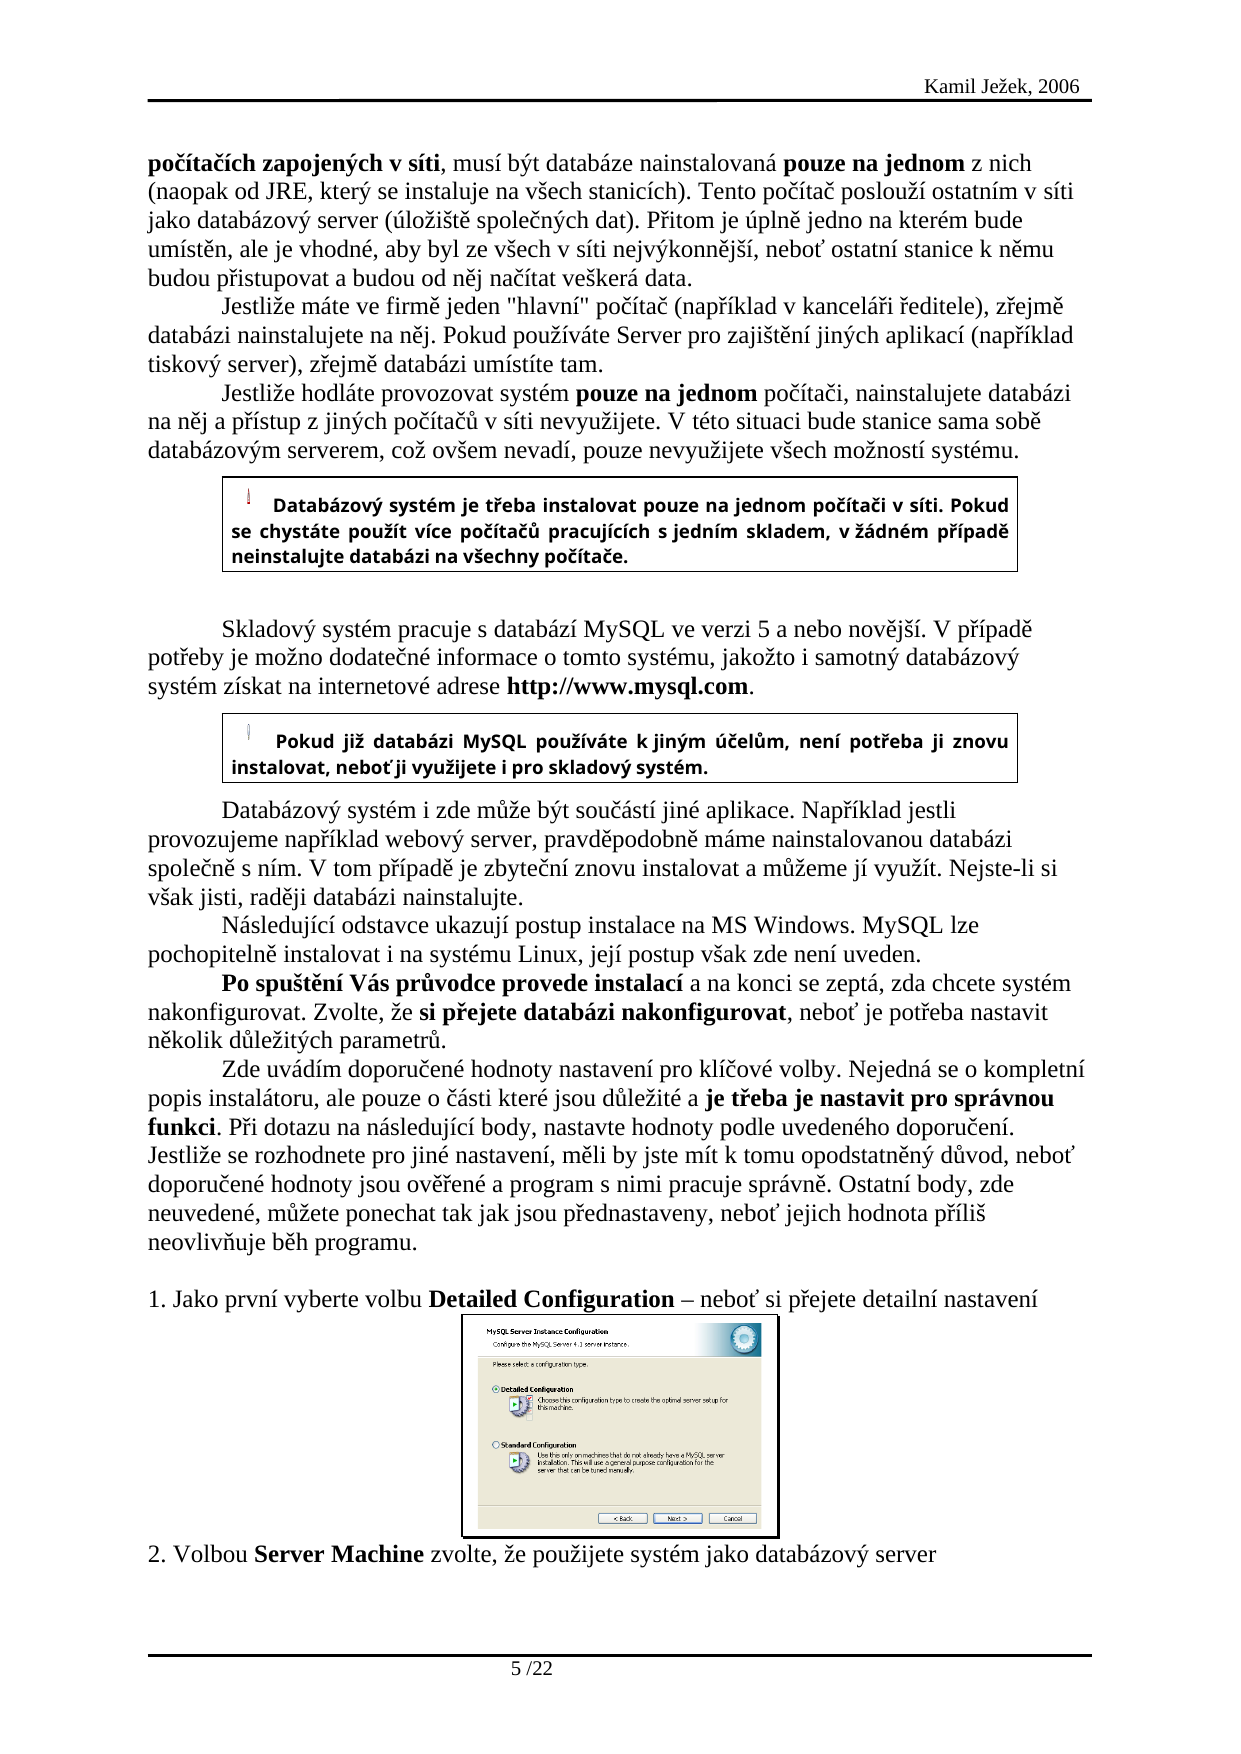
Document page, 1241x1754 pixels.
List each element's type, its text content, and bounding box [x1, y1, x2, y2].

text Databázový systém i zde může být součástí jiné aplikace. Například jestli provozujeme například webový server, pravděpodobně máme nainstalovanou databázi společně s ním. V tom případě je zbyteční znovu instalovat a můžeme jí využít. Nejste-li si však jisti, raději databázi nainstalujte. [148, 796, 1092, 911]
text Skladový systém pracuje s databází MySQL ve verzi 5 a nebo novější. V případě potřeby je možno dodatečné informace o tomto systému, jakožto i samotný databázový systém získat na internetové adrese http://www.mysql.com. [148, 614, 1092, 700]
text Následující odstavce ukazují postup instalace na MS Windows. MySQL lze pochopitelně instalovat i na systému Linux, její postup však zde není uveden. [148, 911, 1092, 968]
text 2. Volbou Server Machine zvolte, že použijete systém jako databázový server [148, 1539, 1092, 1568]
text Zde uvádím doporučené hodnoty nastavení pro klíčové volby. Nejedná se o kompletní popis instalátoru, ale pouze o části které jsou důležité a je třeba je nastavit pro správnou funkci. Při dotazu na následující body, nastavte hodnoty podle uvedeného doporučení. Jestliže se rozhodnete pro jiné nastavení, měli by jste mít k tomu opodstatněný důvod, neboť doporučené hodnoty jsou ověřené a program s nimi pracuje správně. Ostatní body, zde neuvedené, můžete ponechat tak jak jsou přednastaveny, neboť jejich hodnota příliš neovlivňuje běh programu. [148, 1054, 1092, 1256]
text počítačích zapojených v síti, musí být databáze nainstalovaná pouze na jednom z nich (naopak od JRE, který se instaluje na všech stanicích). Tento počítač poslouží ostatním v síti jako databázový server (úložiště společných dat). Přitom je úplně jedno na kterém bude umístěn, ale je vhodné, aby byl ze všech v síti nejvýkonnější, neboť ostatní stanice k němu budou přistupovat a budou od něj načítat veškerá data. [148, 148, 1092, 291]
text Jestliže máte ve firmě jeden "hlavní" počítač (například v kanceláři ředitele), zřejmě databázi nainstalujete na něj. Pokud používáte Server pro zajištění jiných aplikací (například tiskový server), zřejmě databázi umístíte tam. [148, 291, 1092, 378]
text Jestliže hodláte provozovat systém pouze na jednom počítači, nainstalujete databázi na něj a přístup z jiných počítačů v síti nevyužijete. V této situaci bude stanice sama sobě databázovým serverem, což ovšem nevadí, pouze nevyužijete všech možností systému. [148, 378, 1092, 464]
text 1. Jako první vyberte volbu Detailed Configuration – neboť si přejete detailní nastavení [148, 1284, 1092, 1313]
text Po spuštění Vás průvodce provede instalací a na konci se zeptá, zda chcete systém nakonfigurovat. Zvolte, že si přejete databázi nakonfigurovat, neboť je potřeba nastavit několik důležitých parametrů. [148, 968, 1092, 1054]
text Pokud již databázi MySQL používáte k jiným účelům, není potřeba ji znovu instalovat, neboť ji využijete i pro skladový systém. [223, 714, 1017, 782]
picture [477, 1323, 762, 1529]
text Databázový systém je třeba instalovat pouze na jednom počítači v síti. Pokud se chystáte použít více počítačů pracujících s jedním skladem, v žádném případě neinstalujte databázi na všechny počítače. [223, 478, 1017, 571]
